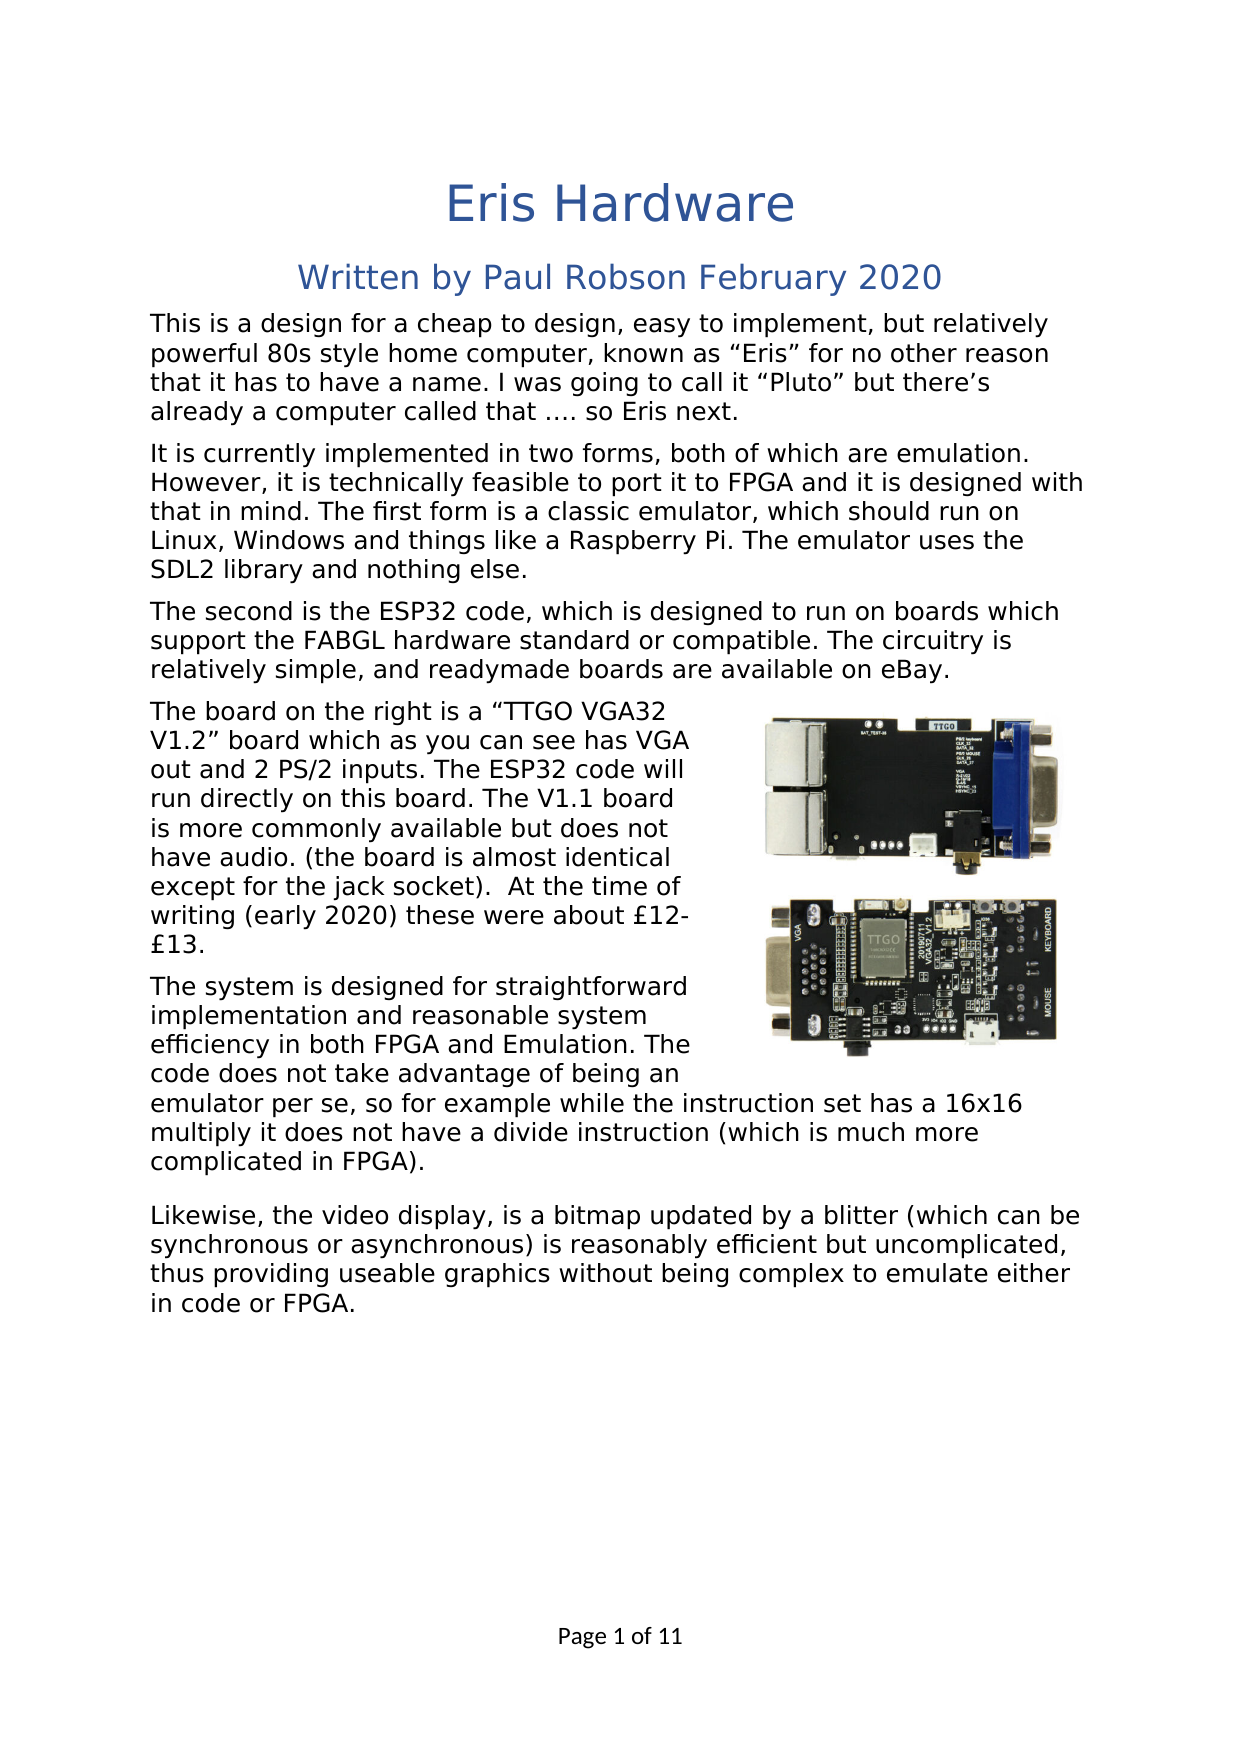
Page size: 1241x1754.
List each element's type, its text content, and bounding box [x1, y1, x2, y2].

subtitle Eris Hardware [150, 175, 1090, 233]
text The board on the right is a “TTGO VGA32 V1.2” board which as you can see has VGA out and 2 PS/2 inputs. The ESP32 code will run directly on this board. The V1.1 board is more commonly available but does not have audio. (the board is almost identical except for the jack socket). At the time of writing (early 2020) these were about £12-£13. [150, 697, 1090, 959]
text The second is the ESP32 code, which is designed to run on boards which support the FABGL hardware standard or compatible. The circuitry is relatively simple, and readymade boards are available on eBay. [150, 597, 1090, 684]
text The system is designed for straightforward implementation and reasonable system efficiency in both FPGA and Emulation. The code does not take advantage of being an emulator per se, so for example while the instruction set has a 16x16 multiply it does not have a divide instruction (which is much more complicated in FPGA). [150, 972, 1090, 1176]
picture [716, 698, 1100, 1082]
text Likewise, the video display, is a bitmap updated by a blitter (which can be synchronous or asynchronous) is reasonably efficient but uncomplicated, thus providing useable graphics without being complex to emulate either in code or FPGA. [150, 1201, 1090, 1318]
subtitle Written by Paul Robson February 2020 [150, 258, 1090, 297]
text It is currently implemented in two forms, both of which are emulation. However, it is technically feasible to port it to FPGA and it is designed with that in mind. The first form is a classic emulator, which should run on Linux, Windows and things like a Raspberry Pi. The emulator uses the SDL2 library and nothing else. [150, 439, 1090, 584]
text This is a design for a cheap to design, easy to implement, but relatively powerful 80s style home computer, known as “Eris” for no other reason that it has to have a name. I was going to call it “Pluto” but there’s already a computer called that …. so Eris next. [150, 309, 1090, 426]
